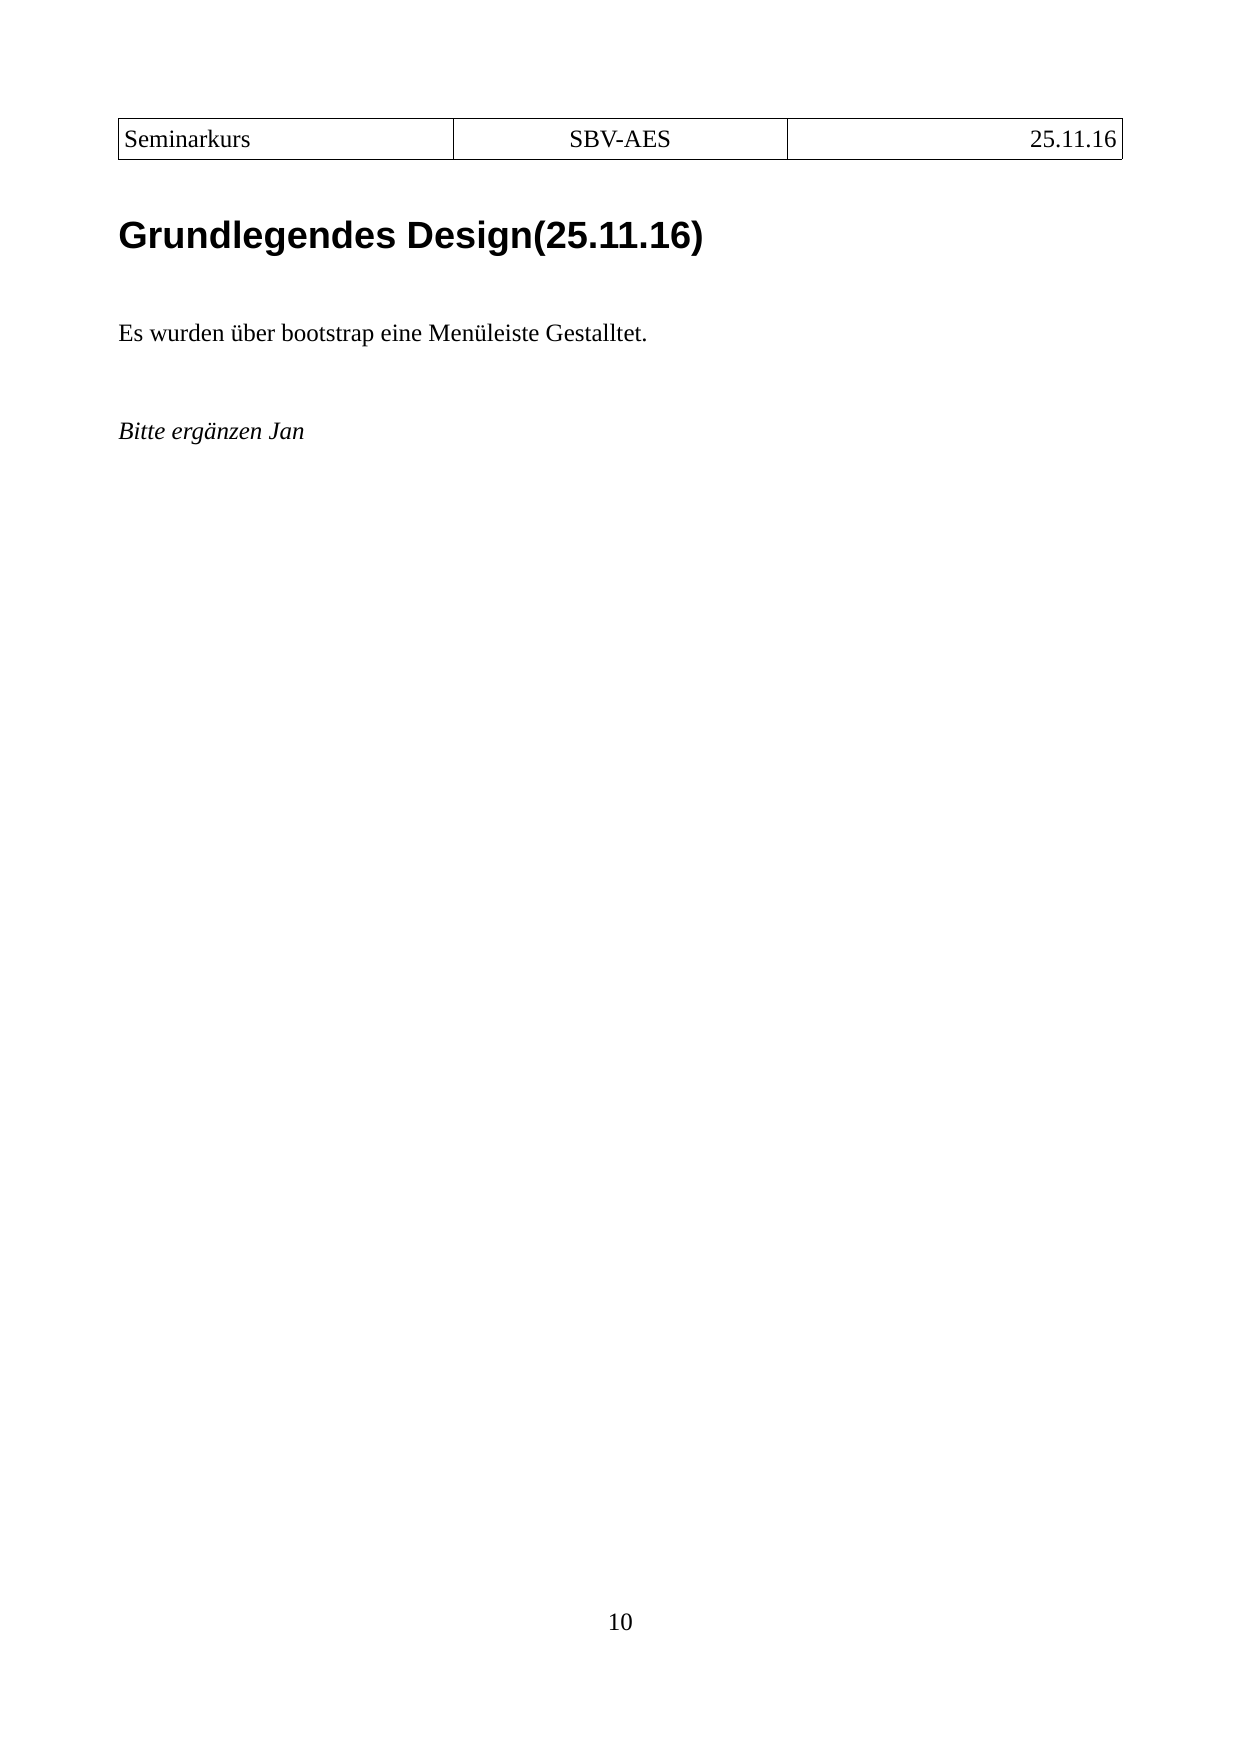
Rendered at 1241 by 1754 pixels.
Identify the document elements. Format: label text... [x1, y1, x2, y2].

text Bitte ergänzen Jan [118, 416, 1122, 445]
subtitle Grundlegendes Design(25.11.16) [118, 213, 1122, 257]
text Es wurden über bootstrap eine Menüleiste Gestalltet. [118, 318, 1122, 347]
